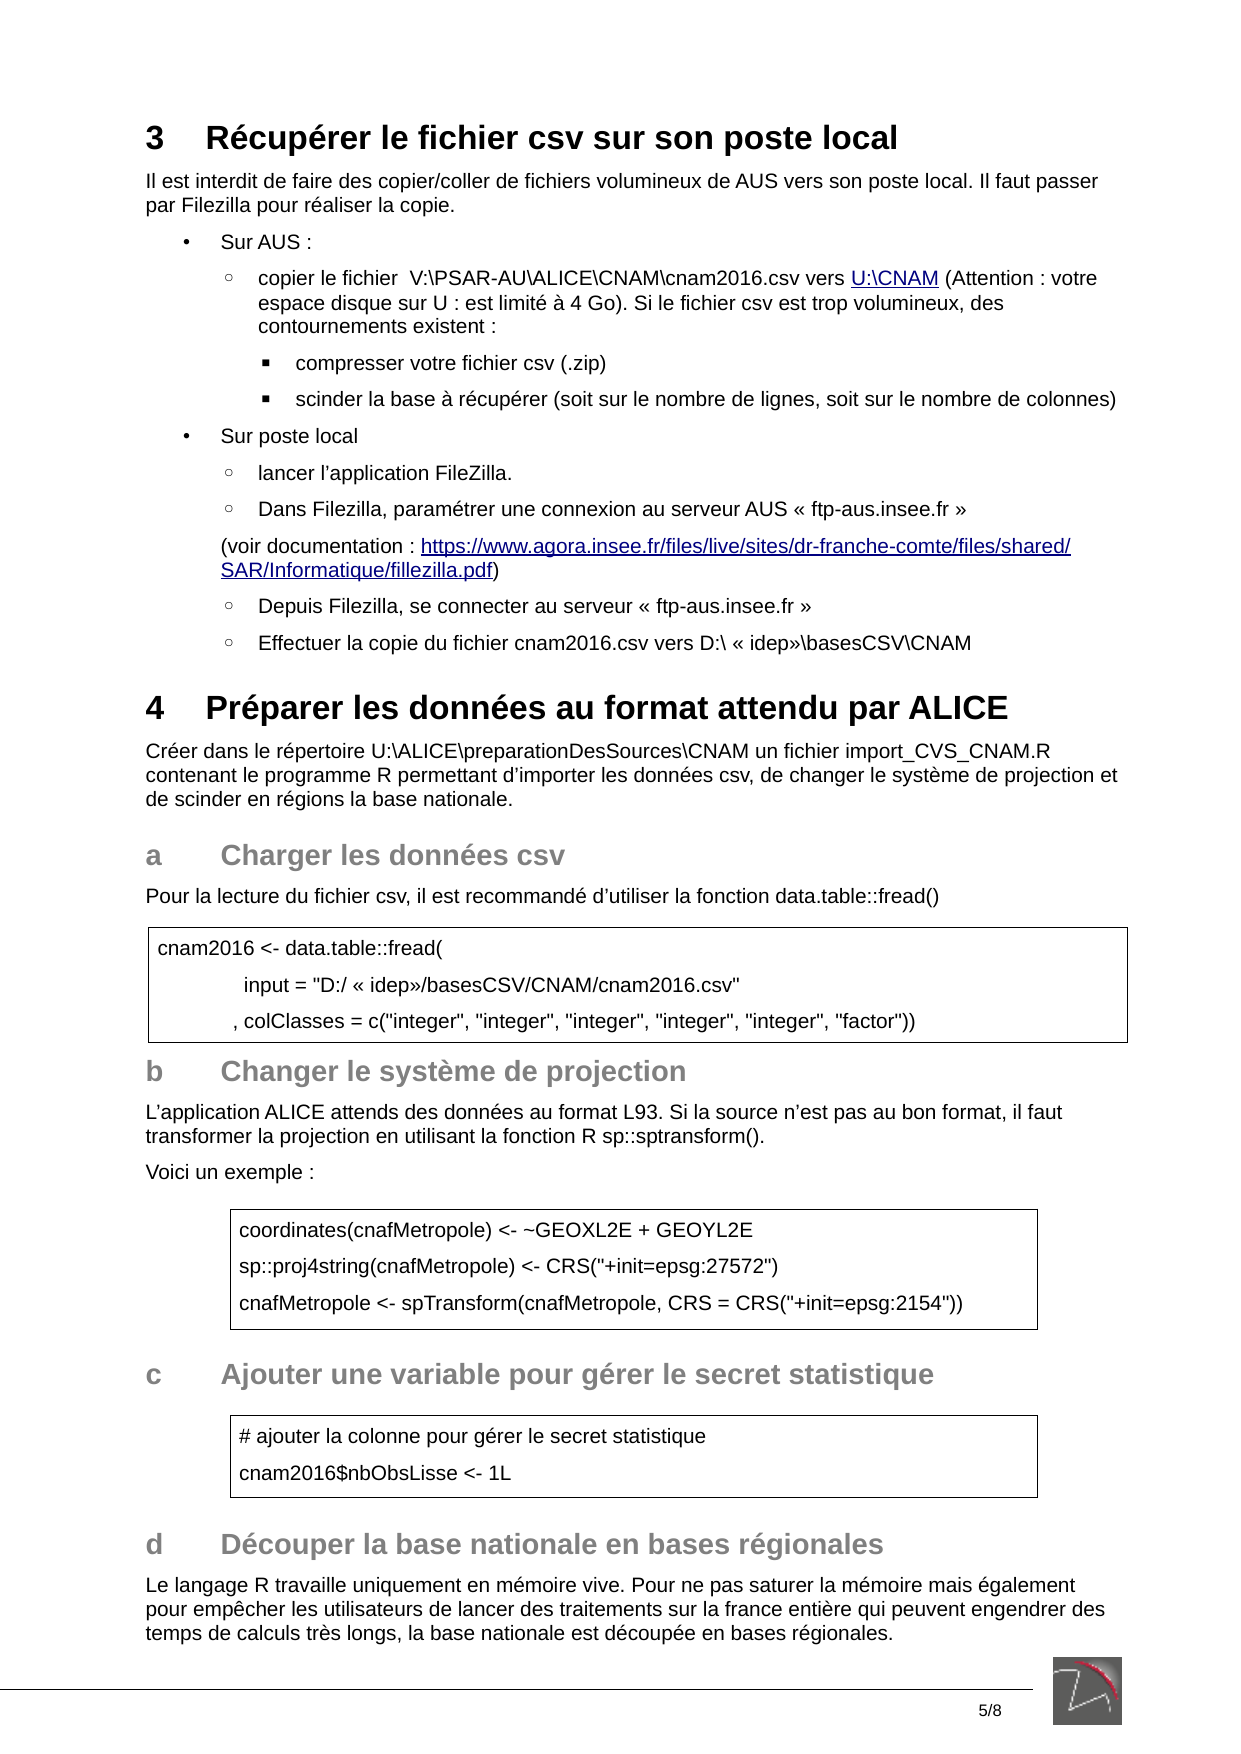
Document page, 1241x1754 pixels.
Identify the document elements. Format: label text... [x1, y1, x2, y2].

list scinder la base à récupérer (soit sur le nombre de lignes, soit sur le nombre de colonnes) [258, 387, 1122, 411]
subtitle Récupérer le fichier csv sur son poste local [145, 118, 1122, 157]
list Depuis Filezilla, se connecter au serveur « ftp-aus.insee.fr » [220, 594, 1122, 618]
text Créer dans le répertoire U:\ALICE\preparationDesSources\CNAM un fichier import_CVS_CNAM.R contenant le programme R permettant d’importer les données csv, de changer le système de projection et de scinder en régions la base nationale. [145, 739, 1122, 811]
text input = "D:/ « idep»/basesCSV/CNAM/cnam2016.csv" [157, 972, 1118, 996]
list compresser votre fichier csv (.zip) [258, 351, 1122, 375]
text L’application ALICE attends des données au format L93. Si la source n’est pas au bon format, il faut transformer la projection en utilisant la fonction R sp::sptransform(). [145, 1100, 1122, 1148]
text cnafMetropole <- spTransform(cnafMetropole, CRS = CRS("+init=epsg:2154")) [239, 1290, 1028, 1314]
list Effectuer la copie du fichier cnam2016.csv vers D:\ « idep»\basesCSV\CNAM [220, 631, 1122, 654]
text cnam2016 <- data.table::fread( [157, 936, 1118, 960]
subtitle Ajouter une variable pour gérer le secret statistique [145, 1357, 1122, 1391]
list Dans Filezilla, paramétrer une connexion au serveur AUS « ftp-aus.insee.fr » [220, 497, 1122, 521]
text Le langage R travaille uniquement en mémoire vive. Pour ne pas saturer la mémoire mais également pour empêcher les utilisateurs de lancer des traitements sur la france entière qui peuvent engendrer des temps de calculs très longs, la base nationale est découpée en bases régionales. [145, 1573, 1122, 1645]
subtitle Charger les données csv [145, 838, 1122, 872]
list Sur AUS : [183, 230, 1122, 254]
text coordinates(cnafMetropole) <- ~GEOXL2E + GEOYL2E [239, 1217, 1028, 1241]
list lancer l’application FileZilla. [220, 460, 1122, 484]
subtitle Découper la base nationale en bases régionales [145, 1527, 1122, 1561]
list (voir documentation : https://www.agora.insee.fr/files/live/sites/dr-franche-comte/files/shared/SAR/Informatique/fillezilla.pdf) [183, 533, 1122, 581]
text cnam2016$nbObsLisse <- 1L [239, 1460, 1028, 1484]
text Pour la lecture du fichier csv, il est recommandé d’utiliser la fonction data.table::fread() [145, 884, 1122, 908]
subtitle Changer le système de projection [145, 935, 1122, 1087]
text # ajouter la colonne pour gérer le secret statistique [239, 1424, 1028, 1448]
text sp::proj4string(cnafMetropole) <- CRS("+init=epsg:27572") [239, 1254, 1028, 1278]
picture [1053, 1657, 1122, 1725]
text Voici un exemple : [145, 1160, 1122, 1184]
list Sur poste local [183, 424, 1122, 448]
subtitle Changer le système de projection [149, 928, 1127, 1042]
subtitle Préparer les données au format attendu par ALICE [145, 688, 1122, 727]
text , colClasses = c("integer", "integer", "integer", "integer", "integer", "factor")) [157, 1009, 1118, 1033]
text Il est interdit de faire des copier/coller de fichiers volumineux de AUS vers son poste local. Il faut passer par Filezilla pour réaliser la copie. [145, 169, 1122, 217]
list copier le fichier V:\PSAR-AU\ALICE\CNAM\cnam2016.csv vers U:\CNAM (Attention : votre espace disque sur U : est limité à 4 Go). Si le fichier csv est trop volumineux, des contournements existent : [220, 266, 1122, 338]
